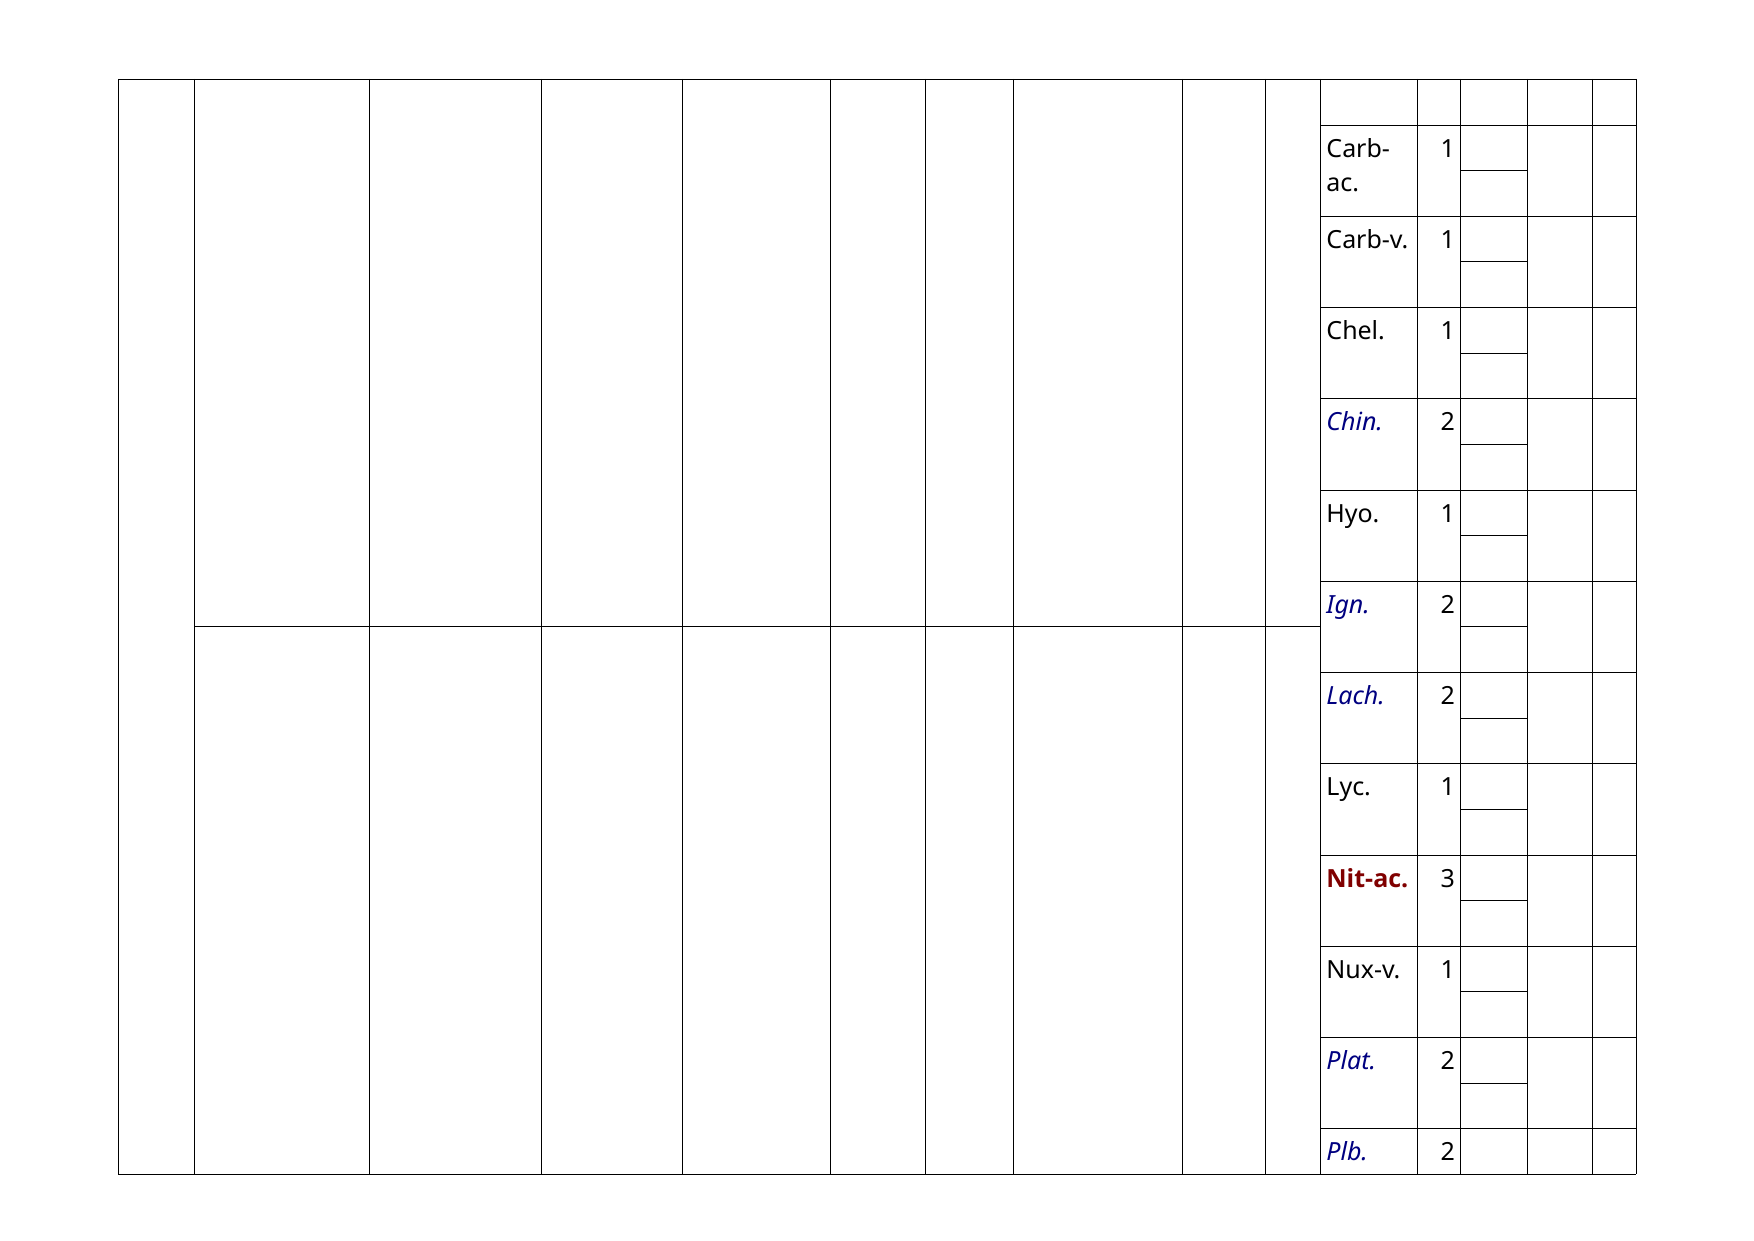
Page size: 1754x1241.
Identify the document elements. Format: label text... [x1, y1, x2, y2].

table_cell [1593, 1129, 1636, 1174]
table_cell Nux-v. [1321, 947, 1417, 1037]
table_cell 1 [1418, 308, 1460, 398]
table_cell [1461, 399, 1527, 444]
table_cell [1183, 627, 1265, 1174]
table_cell [1528, 126, 1592, 216]
table_cell [1461, 1038, 1527, 1083]
table_cell [1266, 627, 1320, 1174]
table_cell [1266, 80, 1320, 626]
table_cell [1593, 308, 1636, 398]
table_cell Chin. [1321, 399, 1417, 489]
table_cell [1461, 1129, 1527, 1174]
table_cell Plb. [1321, 1129, 1417, 1174]
table_cell [1418, 80, 1460, 124]
table_cell [1461, 810, 1527, 854]
table_cell [1528, 582, 1592, 672]
table_cell [1461, 947, 1527, 991]
table_cell [1461, 992, 1527, 1037]
table_cell 1 [1418, 764, 1460, 854]
table_cell [1593, 399, 1636, 489]
table_cell Plat. [1321, 1038, 1417, 1128]
table_cell [1461, 764, 1527, 809]
table_cell [1014, 80, 1182, 626]
table_cell [1528, 1129, 1592, 1174]
table_cell [1528, 673, 1592, 763]
table_cell [1461, 856, 1527, 900]
table_cell [1461, 491, 1527, 535]
table_cell [1461, 80, 1527, 124]
table_cell [1461, 582, 1527, 626]
table_cell Hyo. [1321, 491, 1417, 581]
table_cell [370, 80, 541, 626]
table_cell 1 [1418, 947, 1460, 1037]
table_cell Carb-v. [1321, 217, 1417, 307]
table_cell [831, 80, 925, 626]
table_cell [1528, 1038, 1592, 1128]
table_cell Nit-ac. [1321, 856, 1417, 946]
table_cell Chel. [1321, 308, 1417, 398]
table_cell [1321, 80, 1417, 124]
table_cell [1528, 80, 1592, 124]
table_cell 3 [1418, 856, 1460, 946]
table_cell [370, 627, 541, 1174]
table_cell [119, 80, 194, 1174]
table_cell [1461, 627, 1527, 672]
table_cell [1528, 856, 1592, 946]
table_cell 2 [1418, 582, 1460, 672]
table_cell [542, 627, 682, 1174]
table_cell [926, 627, 1013, 1174]
table_cell [1528, 491, 1592, 581]
table_cell [1593, 764, 1636, 854]
table_cell [926, 80, 1013, 626]
table_cell [1528, 947, 1592, 1037]
table_cell [1461, 673, 1527, 718]
table_cell [1461, 536, 1527, 581]
table_cell [195, 80, 369, 626]
table_cell [1461, 354, 1527, 398]
table_cell [1593, 1038, 1636, 1128]
table_cell [1461, 308, 1527, 353]
table_cell [1528, 217, 1592, 307]
table_cell [1593, 673, 1636, 763]
table_cell [1528, 308, 1592, 398]
table_cell [831, 627, 925, 1174]
table_cell Carb-ac. [1321, 126, 1417, 216]
table_cell [1528, 399, 1592, 489]
table_cell [1461, 126, 1527, 170]
table_cell [1593, 582, 1636, 672]
table_cell [683, 627, 830, 1174]
table_cell 2 [1418, 1038, 1460, 1128]
table_cell [1593, 80, 1636, 124]
table_cell 1 [1418, 217, 1460, 307]
table_cell 1 [1418, 126, 1460, 216]
table_cell [1461, 262, 1527, 307]
table_cell [1461, 719, 1527, 763]
table_cell [1461, 171, 1527, 216]
table_cell 1 [1418, 491, 1460, 581]
table_cell [542, 80, 682, 626]
table_cell [1461, 901, 1527, 946]
table_cell [1461, 217, 1527, 261]
table_cell 2 [1418, 399, 1460, 489]
table_cell [1593, 491, 1636, 581]
table_cell [1593, 947, 1636, 1037]
table_cell Lach. [1321, 673, 1417, 763]
table_cell [1014, 627, 1182, 1174]
table_cell [1593, 126, 1636, 216]
table_cell [683, 80, 830, 626]
table_cell [1461, 1084, 1527, 1128]
table_cell [1183, 80, 1265, 626]
table_cell [195, 627, 369, 1174]
table_cell Ign. [1321, 582, 1417, 672]
table_cell [1461, 445, 1527, 489]
table_cell [1528, 764, 1592, 854]
table_cell 2 [1418, 673, 1460, 763]
table_cell [1593, 856, 1636, 946]
table_cell [1593, 217, 1636, 307]
table_cell Lyc. [1321, 764, 1417, 854]
table_cell 2 [1418, 1129, 1460, 1174]
